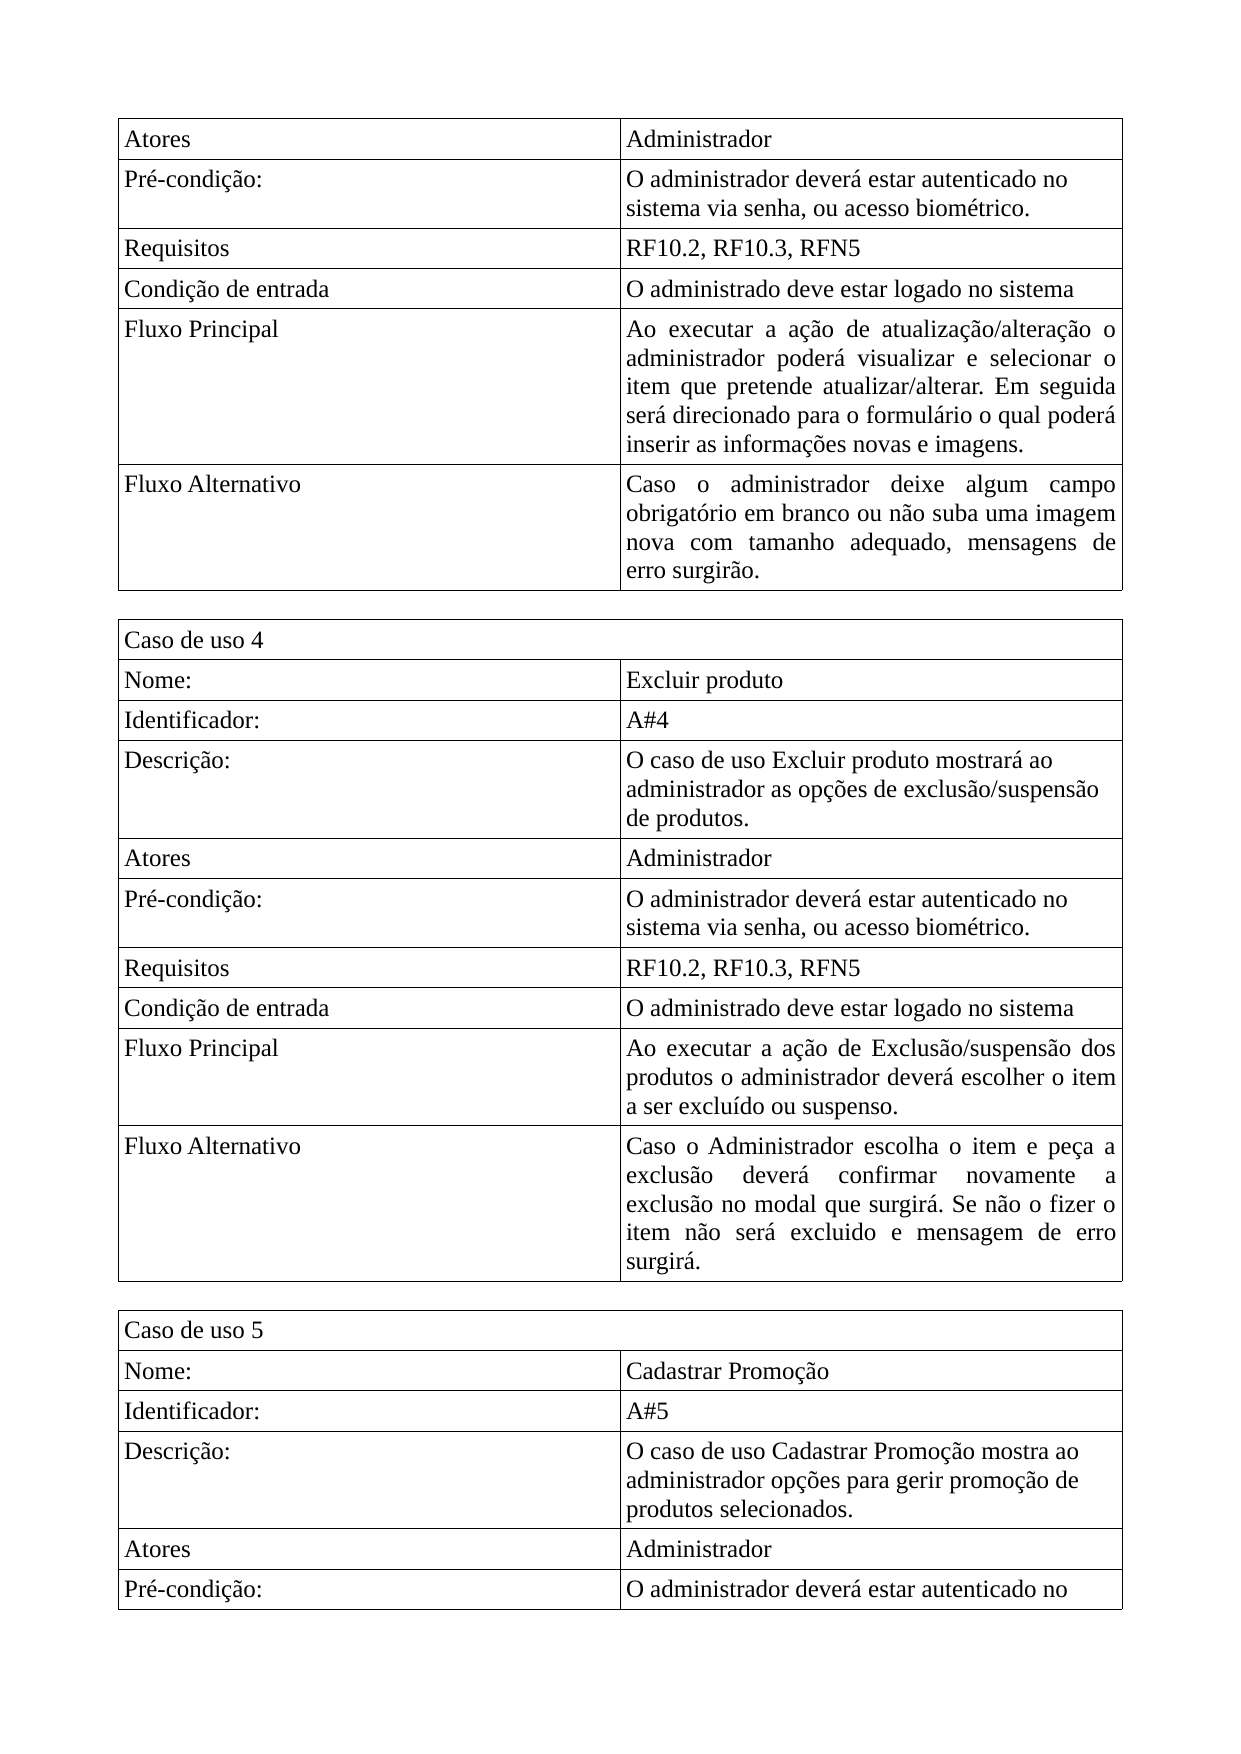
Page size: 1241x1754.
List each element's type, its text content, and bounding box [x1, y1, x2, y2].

table_cell Administrador [621, 119, 1122, 158]
table_cell O administrador deverá estar autenticado no [621, 1570, 1122, 1609]
table_cell Excluir produto [621, 660, 1122, 699]
table_cell O caso de uso Excluir produto mostrará ao administrador as opções de exclusão/suspensão de produtos. [621, 741, 1122, 838]
table_cell Administrador [621, 839, 1122, 878]
table_cell Nome: [119, 1351, 620, 1390]
table_cell Fluxo Principal [119, 309, 620, 463]
table_cell Requisitos [119, 948, 620, 987]
table_cell Ao executar a ação de Exclusão/suspensão dos produtos o administrador deverá escolher o item a ser excluído ou suspenso. [621, 1029, 1122, 1125]
table_header Caso de uso 4 [119, 620, 1122, 659]
table_cell Descrição: [119, 741, 620, 838]
table_cell A#4 [621, 701, 1122, 740]
table_cell Identificador: [119, 1391, 620, 1431]
table_cell Atores [119, 839, 620, 878]
table_cell O administrado deve estar logado no sistema [621, 988, 1122, 1028]
table_cell Pré-condição: [119, 1570, 620, 1609]
table_cell RF10.2, RF10.3, RFN5 [621, 229, 1122, 268]
table_cell Fluxo Alternativo [119, 1126, 620, 1281]
table_cell Fluxo Principal [119, 1029, 620, 1125]
table_cell Atores [119, 119, 620, 158]
table_cell Fluxo Alternativo [119, 465, 620, 590]
table_cell RF10.2, RF10.3, RFN5 [621, 948, 1122, 987]
table_cell Caso o administrador deixe algum campo obrigatório em branco ou não suba uma imagem nova com tamanho adequado, mensagens de erro surgirão. [621, 465, 1122, 590]
table_cell Ao executar a ação de atualização/alteração o administrador poderá visualizar e selecionar o item que pretende atualizar/alterar. Em seguida será direcionado para o formulário o qual poderá inserir as informações novas e imagens. [621, 309, 1122, 463]
table_cell Identificador: [119, 701, 620, 740]
table_cell Atores [119, 1529, 620, 1569]
table_cell O administrador deverá estar autenticado no sistema via senha, ou acesso biométrico. [621, 879, 1122, 947]
table_cell A#5 [621, 1391, 1122, 1431]
table_cell O caso de uso Cadastrar Promoção mostra ao administrador opções para gerir promoção de produtos selecionados. [621, 1432, 1122, 1528]
table_cell Requisitos [119, 229, 620, 268]
table_cell Administrador [621, 1529, 1122, 1569]
table_cell Descrição: [119, 1432, 620, 1528]
table_cell Pré-condição: [119, 160, 620, 227]
table_cell O administrador deverá estar autenticado no sistema via senha, ou acesso biométrico. [621, 160, 1122, 227]
table_header Caso de uso 5 [119, 1311, 1122, 1350]
table_cell Condição de entrada [119, 269, 620, 308]
table_cell Nome: [119, 660, 620, 699]
table_cell Caso o Administrador escolha o item e peça a exclusão deverá confirmar novamente a exclusão no modal que surgirá. Se não o fizer o item não será excluido e mensagem de erro surgirá. [621, 1126, 1122, 1281]
table_cell Condição de entrada [119, 988, 620, 1028]
table_cell O administrado deve estar logado no sistema [621, 269, 1122, 308]
table_cell Pré-condição: [119, 879, 620, 947]
table_cell Cadastrar Promoção [621, 1351, 1122, 1390]
